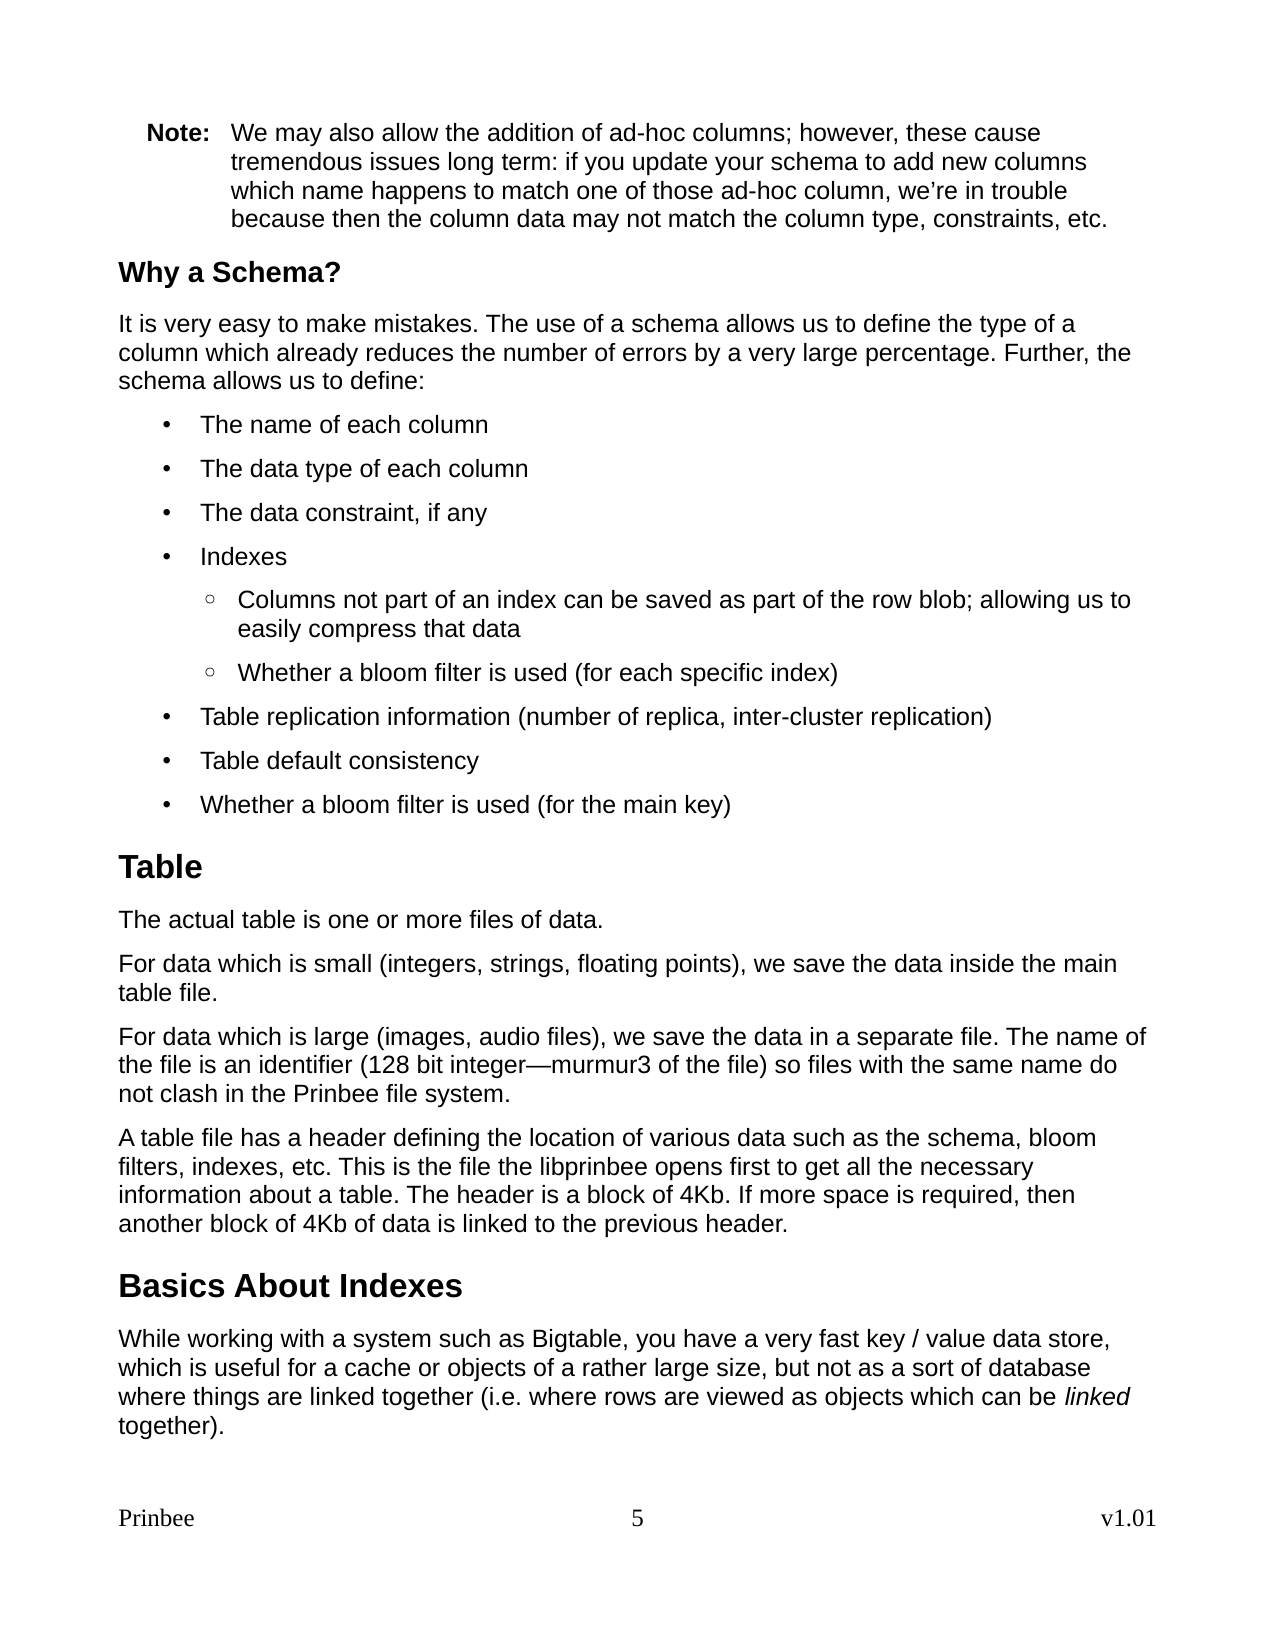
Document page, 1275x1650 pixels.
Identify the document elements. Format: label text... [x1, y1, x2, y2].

text For data which is small (integers, strings, floating points), we save the data inside the main table file. [118, 949, 1157, 1006]
list The name of each column [162, 410, 1157, 439]
text While working with a system such as Bigtable, you have a very fast key / value data store, which is useful for a cache or objects of a rather large size, but not as a sort of database where things are linked together (i.e. where rows are viewed as objects which can be linked together). [118, 1324, 1157, 1439]
text The actual table is one or more files of data. [118, 905, 1157, 934]
list Columns not part of an index can be saved as part of the row blob; allowing us to easily compress that data [200, 585, 1157, 643]
text Note: We may also allow the addition of ad-hoc columns; however, these cause tremendous issues long term: if you update your schema to add new columns which name happens to match one of those ad-hoc column, we’re in trouble because then the column data may not match the column type, constraints, etc. [146, 118, 1157, 233]
list Table replication information (number of replica, inter-cluster replication) [162, 702, 1157, 731]
subtitle Why a Schema? [118, 255, 1157, 289]
text It is very easy to make mistakes. The use of a schema allows us to define the type of a column which already reduces the number of errors by a very large percentage. Further, the schema allows us to define: [118, 309, 1157, 395]
list Whether a bloom filter is used (for each specific index) [200, 658, 1157, 687]
text A table file has a header defining the location of various data such as the schema, bloom filters, indexes, etc. This is the file the libprinbee opens first to get all the necessary information about a table. The header is a block of 4Kb. If more space is required, then another block of 4Kb of data is linked to the previous header. [118, 1123, 1157, 1238]
subtitle Table [118, 847, 1157, 885]
subtitle Basics About Indexes [118, 1266, 1157, 1304]
list Whether a bloom filter is used (for the main key) [162, 789, 1157, 818]
text For data which is large (images, audio files), we save the data in a separate file. The name of the file is an identifier (128 bit integer—murmur3 of the file) so files with the same name do not clash in the Prinbee file system. [118, 1021, 1157, 1108]
list Table default consistency [162, 746, 1157, 774]
list The data type of each column [162, 454, 1157, 483]
list The data constraint, if any [162, 498, 1157, 527]
list Indexes [162, 542, 1157, 570]
